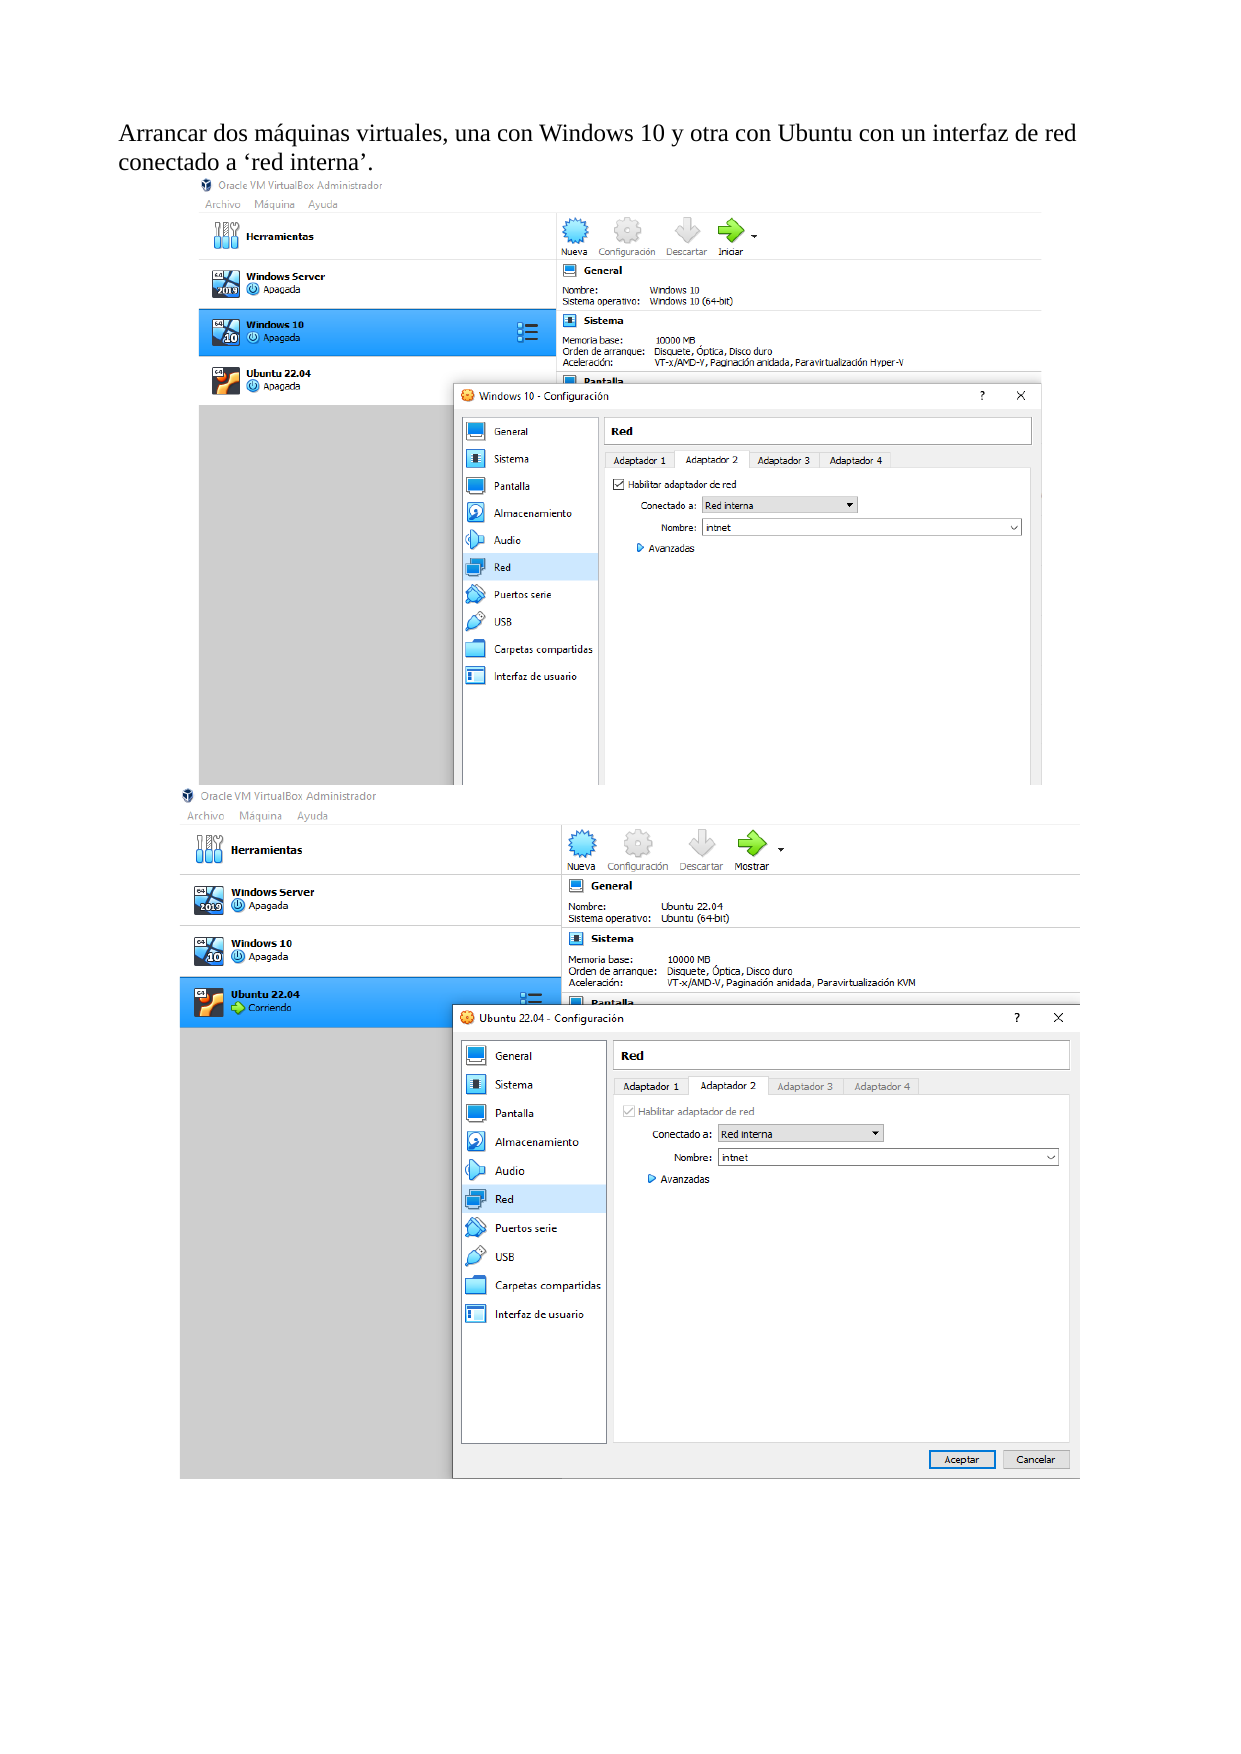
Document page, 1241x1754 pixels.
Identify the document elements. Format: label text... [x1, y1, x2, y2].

picture [179, 175, 1080, 1479]
text Arrancar dos máquinas virtuales, una con Windows 10 y otra con Ubuntu con un interfaz de red conectado a ‘red interna’. [118, 118, 1122, 176]
